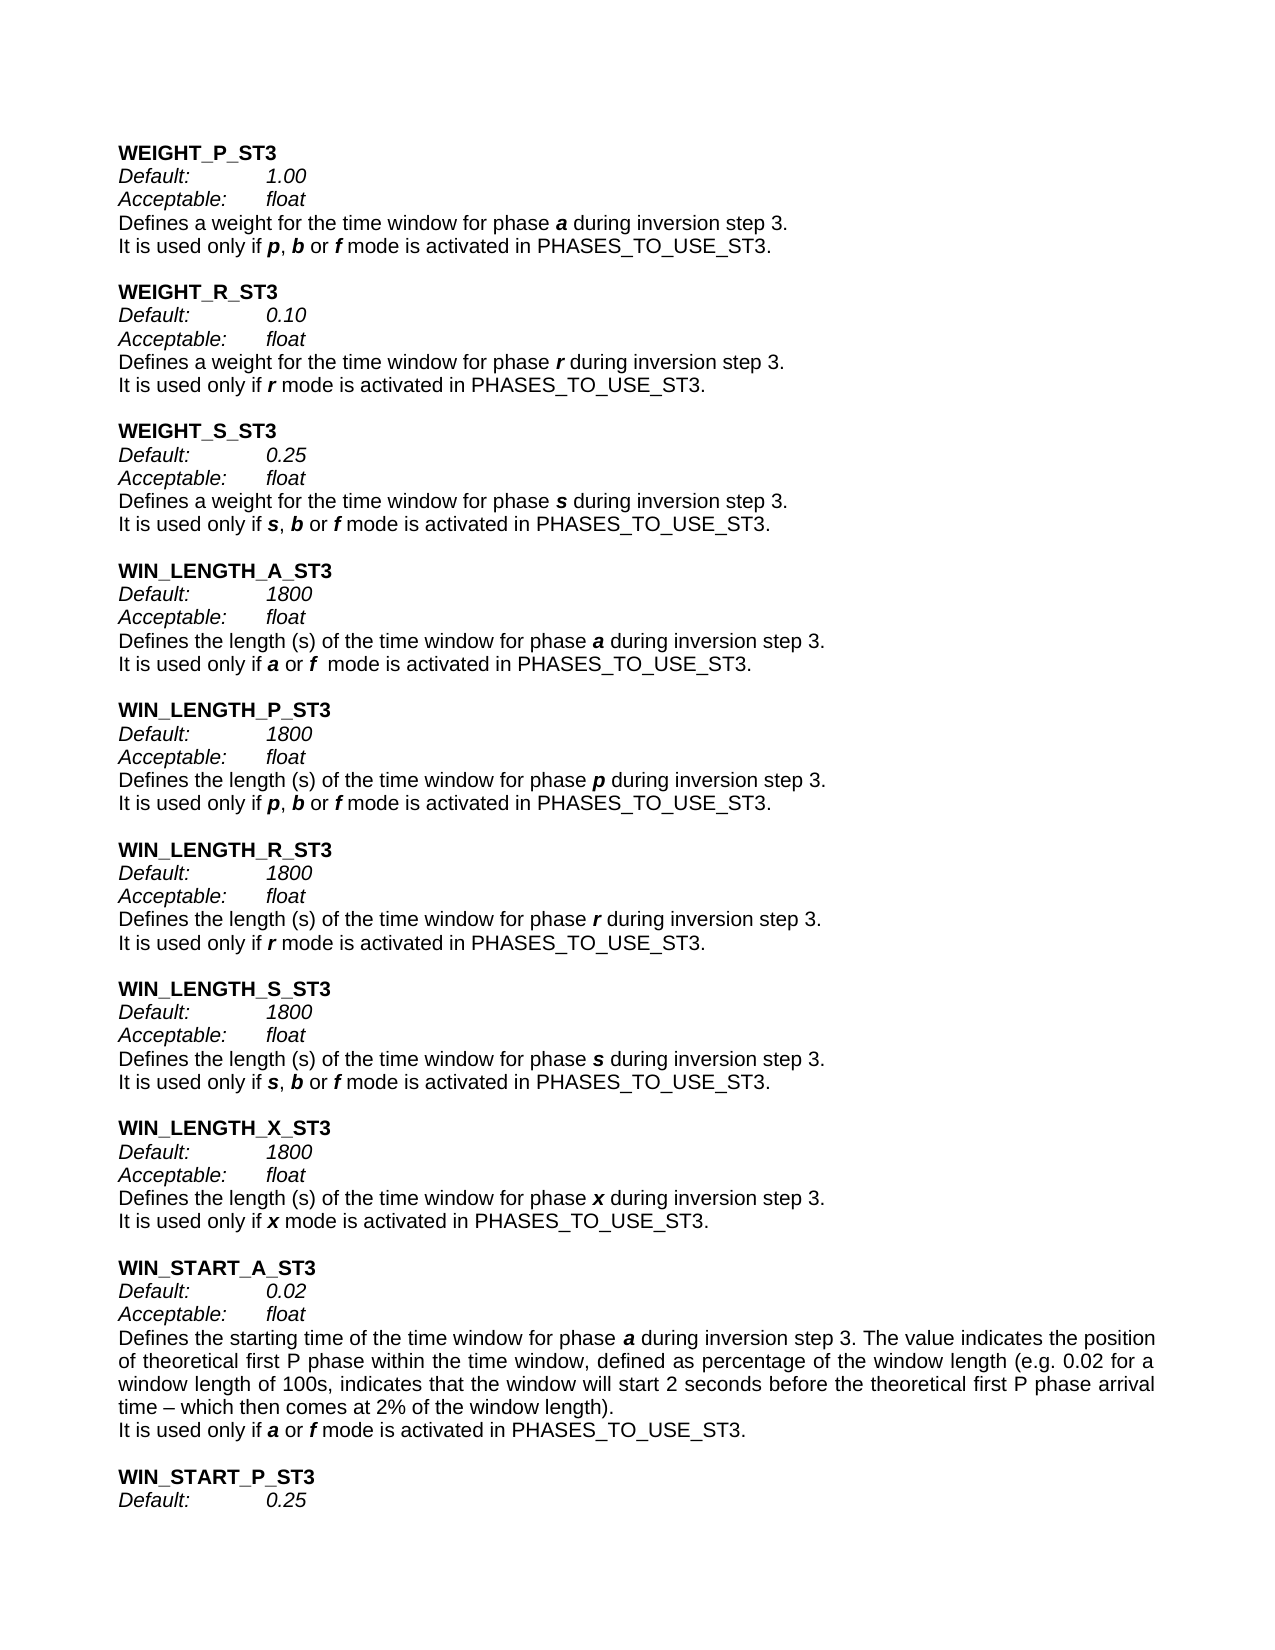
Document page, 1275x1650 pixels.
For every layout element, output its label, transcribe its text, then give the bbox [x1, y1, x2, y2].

text Default: 0.10 [118, 304, 1157, 327]
text WIN_LENGTH_A_ST3 [118, 559, 1157, 583]
text Default: 0.25 [118, 1489, 1157, 1512]
text Default: 1800 [118, 583, 1157, 606]
text Acceptable: float [118, 1024, 1157, 1047]
text Defines a weight for the time window for phase r during inversion step 3. [118, 350, 1157, 374]
text Acceptable: float [118, 467, 1157, 490]
text Defines the length (s) of the time window for phase x during inversion step 3. [118, 1187, 1157, 1210]
text It is used only if a or f mode is activated in PHASES_TO_USE_ST3. [118, 1419, 1157, 1442]
text Default: 0.25 [118, 443, 1157, 467]
text WEIGHT_R_ST3 [118, 281, 1157, 304]
text It is used only if x mode is activated in PHASES_TO_USE_ST3. [118, 1210, 1157, 1233]
text Default: 1.00 [118, 164, 1157, 188]
text WEIGHT_S_ST3 [118, 420, 1157, 443]
text Default: 0.02 [118, 1279, 1157, 1303]
text WIN_START_P_ST3 [118, 1465, 1157, 1489]
text Acceptable: float [118, 745, 1157, 768]
text It is used only if s, b or f mode is activated in PHASES_TO_USE_ST3. [118, 513, 1157, 536]
text Acceptable: float [118, 606, 1157, 629]
text Acceptable: float [118, 327, 1157, 350]
text It is used only if r mode is activated in PHASES_TO_USE_ST3. [118, 374, 1157, 397]
text Defines the length (s) of the time window for phase a during inversion step 3. [118, 629, 1157, 652]
text Acceptable: float [118, 188, 1157, 211]
text Acceptable: float [118, 1303, 1157, 1326]
text WIN_START_A_ST3 [118, 1256, 1157, 1279]
text Default: 1800 [118, 1001, 1157, 1024]
text It is used only if a or f mode is activated in PHASES_TO_USE_ST3. [118, 652, 1157, 676]
text Defines a weight for the time window for phase s during inversion step 3. [118, 490, 1157, 513]
text Defines the length (s) of the time window for phase s during inversion step 3. [118, 1047, 1157, 1071]
text Default: 1800 [118, 861, 1157, 885]
text Defines the starting time of the time window for phase a during inversion step 3. The value indicates the position of theoretical first P phase within the time window, defined as percentage of the window length (e.g. 0.02 for a window length of 100s, indicates that the window will start 2 seconds before the theoretical first P phase arrival time – which then comes at 2% of the window length). [118, 1326, 1157, 1419]
text Default: 1800 [118, 722, 1157, 745]
text Default: 1800 [118, 1140, 1157, 1163]
text It is used only if r mode is activated in PHASES_TO_USE_ST3. [118, 931, 1157, 954]
text It is used only if s, b or f mode is activated in PHASES_TO_USE_ST3. [118, 1071, 1157, 1094]
text WIN_LENGTH_R_ST3 [118, 838, 1157, 861]
text It is used only if p, b or f mode is activated in PHASES_TO_USE_ST3. [118, 234, 1157, 257]
text WEIGHT_P_ST3 [118, 141, 1157, 164]
text It is used only if p, b or f mode is activated in PHASES_TO_USE_ST3. [118, 792, 1157, 815]
text WIN_LENGTH_S_ST3 [118, 978, 1157, 1001]
text Defines the length (s) of the time window for phase r during inversion step 3. [118, 908, 1157, 931]
text Defines the length (s) of the time window for phase p during inversion step 3. [118, 768, 1157, 792]
text Acceptable: float [118, 1163, 1157, 1187]
text Acceptable: float [118, 885, 1157, 908]
text Defines a weight for the time window for phase a during inversion step 3. [118, 211, 1157, 234]
text WIN_LENGTH_X_ST3 [118, 1117, 1157, 1140]
text WIN_LENGTH_P_ST3 [118, 699, 1157, 722]
